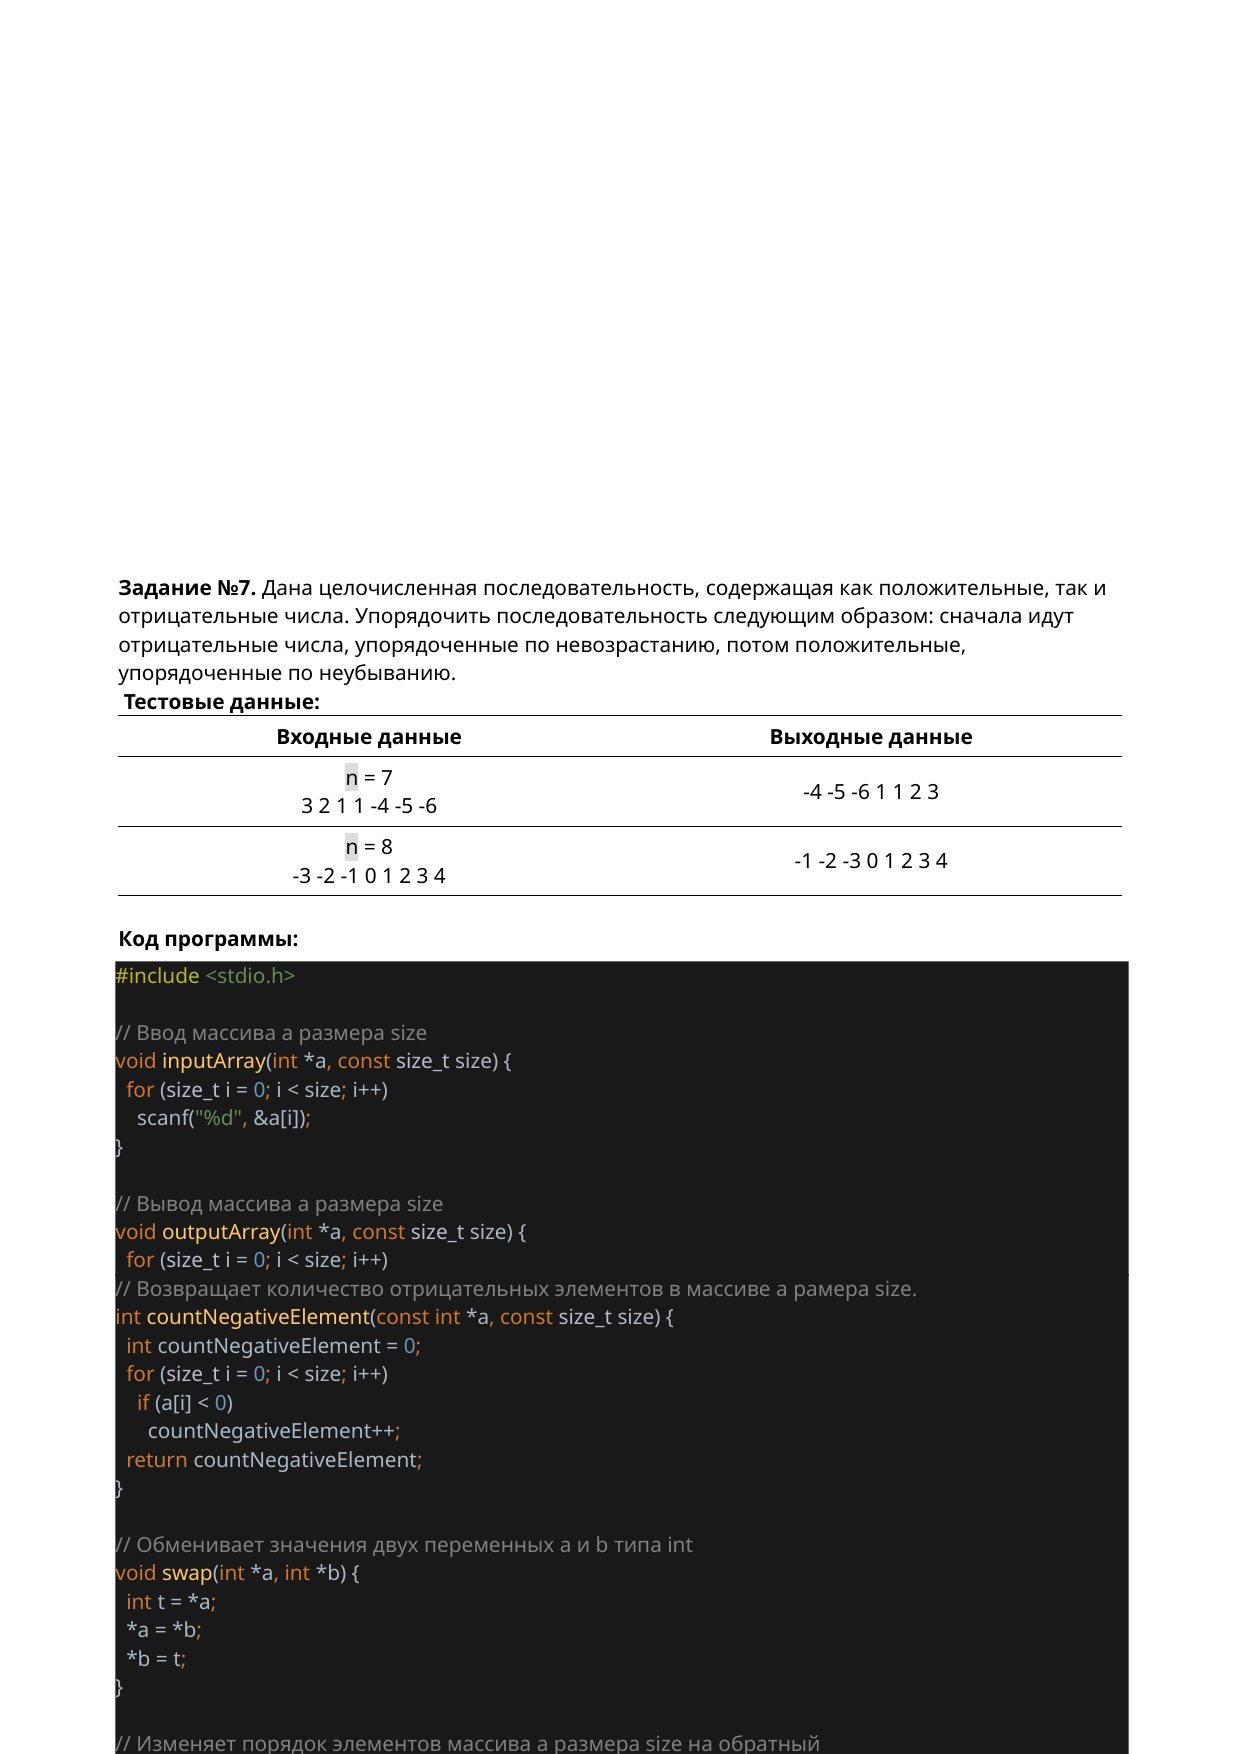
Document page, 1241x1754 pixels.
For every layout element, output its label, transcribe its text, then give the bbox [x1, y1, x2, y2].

table_cell -4 -5 -6 1 1 2 3 [620, 757, 1122, 826]
table_header Выходные данные [620, 716, 1122, 756]
table_cell n = 7 3 2 1 1 -4 -5 -6 [118, 757, 620, 826]
table_cell n = 8 -3 -2 -1 0 1 2 3 4 [118, 827, 620, 895]
text Код программы: [118, 924, 1122, 953]
text Задание №7. Дана целочисленная последовательность, содержащая как положительные, так и отрицательные числа. Упорядочить последовательность следующим образом: сначала идут отрицательные числа, упорядоченные по невозрастанию, потом положительные, упорядоченные по неубыванию. [118, 573, 1122, 687]
table_header Входные данные [118, 716, 620, 756]
text Тестовые данные: [118, 687, 1122, 715]
table_cell -1 -2 -3 0 1 2 3 4 [620, 827, 1122, 895]
